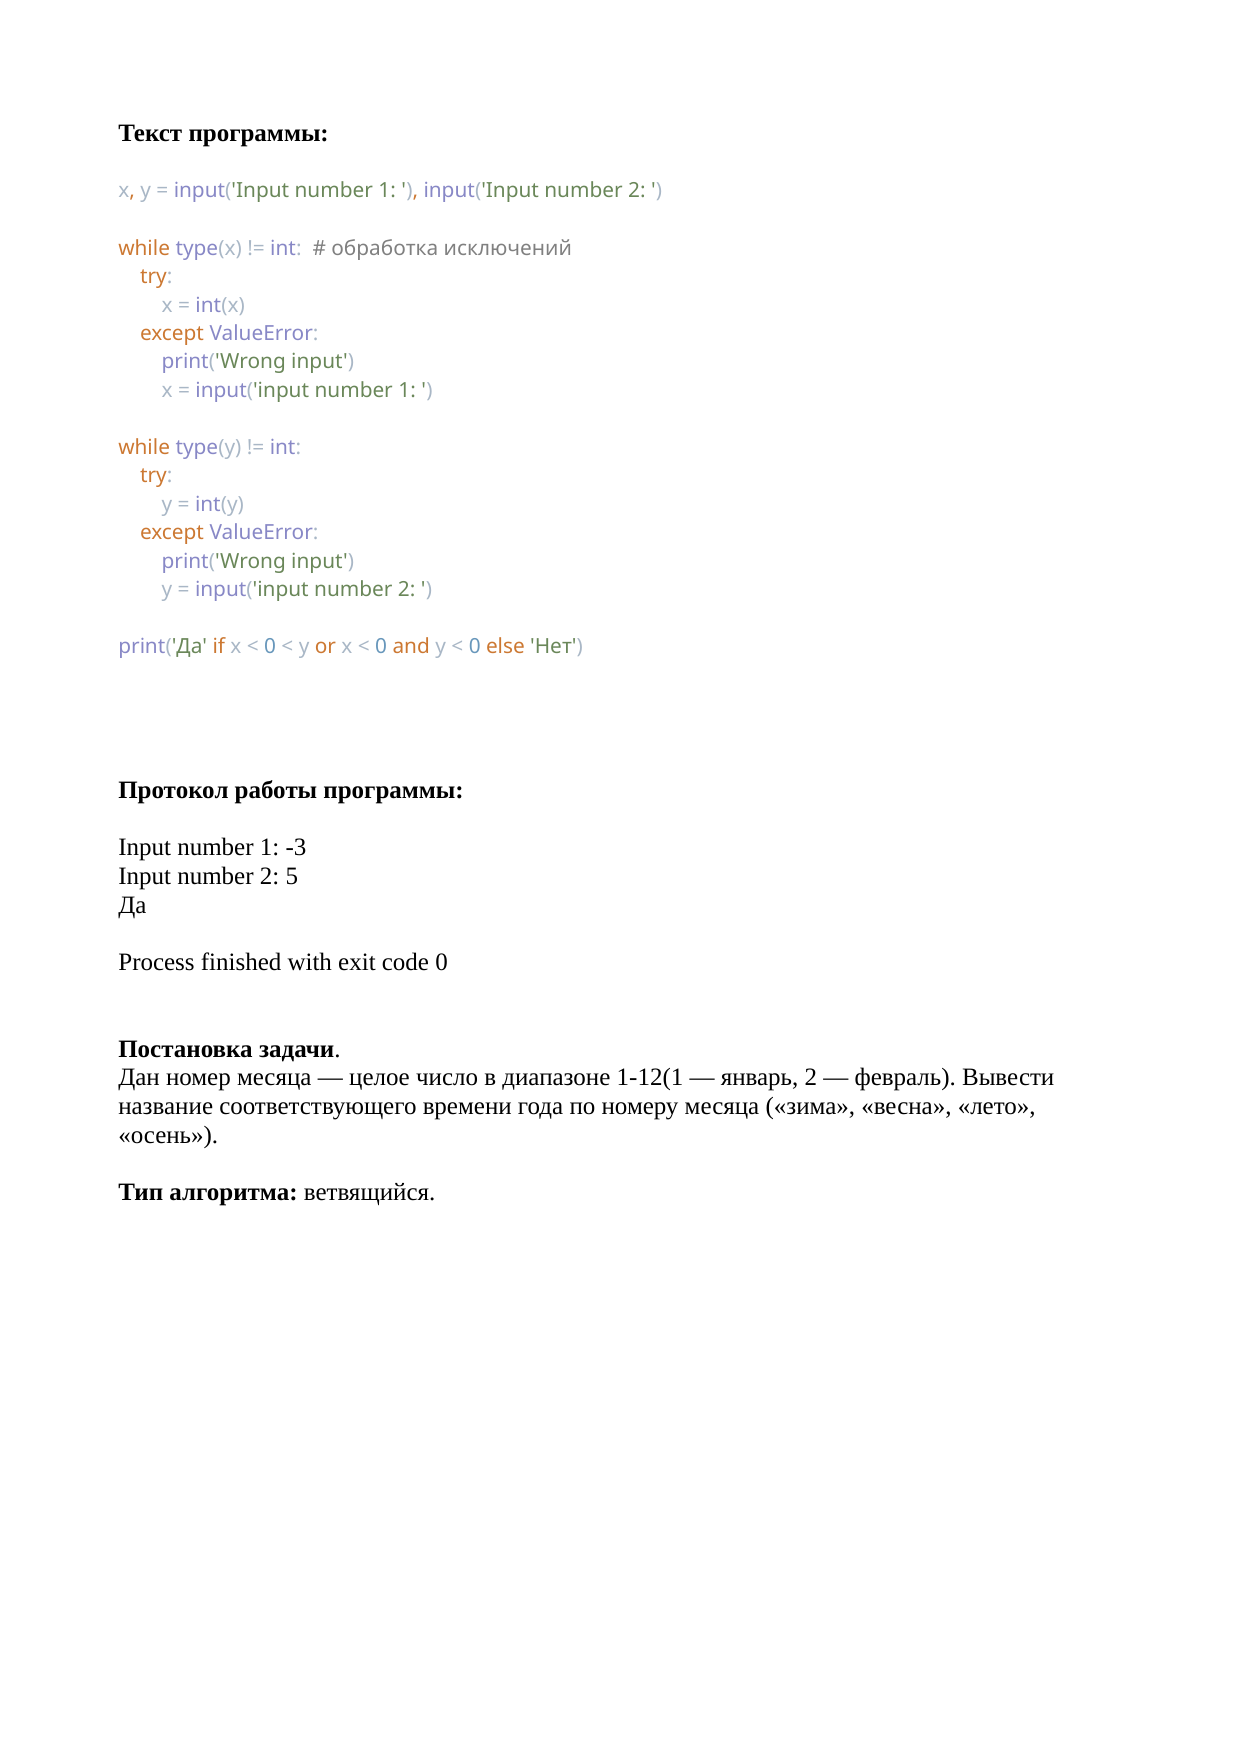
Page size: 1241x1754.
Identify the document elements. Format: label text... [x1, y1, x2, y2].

text Input number 2: 5 [118, 861, 1122, 890]
text Process finished with exit code 0 [118, 947, 1122, 976]
text Да [118, 890, 1122, 919]
text Дан номер месяца — целое число в диапазоне 1-12(1 — январь, 2 — февраль). Вывести название соответствующего времени года по номеру месяца («зима», «весна», «лето», «осень»). [118, 1062, 1122, 1149]
text Input number 1: -3 [118, 832, 1122, 861]
text Постановка задачи. [118, 1034, 1122, 1062]
text Протокол работы программы: [118, 775, 1122, 804]
text Текст программы: [118, 118, 1122, 147]
text Тип алгоритма: ветвящийся. [118, 1177, 1122, 1206]
text x, y = input('Input number 1: '), input('Input number 2: ') while type(x) != int: # обработка исключений try: x = int(x) except ValueError: print('Wrong input') x = input('input number 1: ') while type(y) != int: try: y = int(y) except ValueError: print('Wrong input') y = input('input number 2: ') print('Да' if x < 0 < y or x < 0 and y < 0 else 'Нет') [118, 176, 1122, 689]
